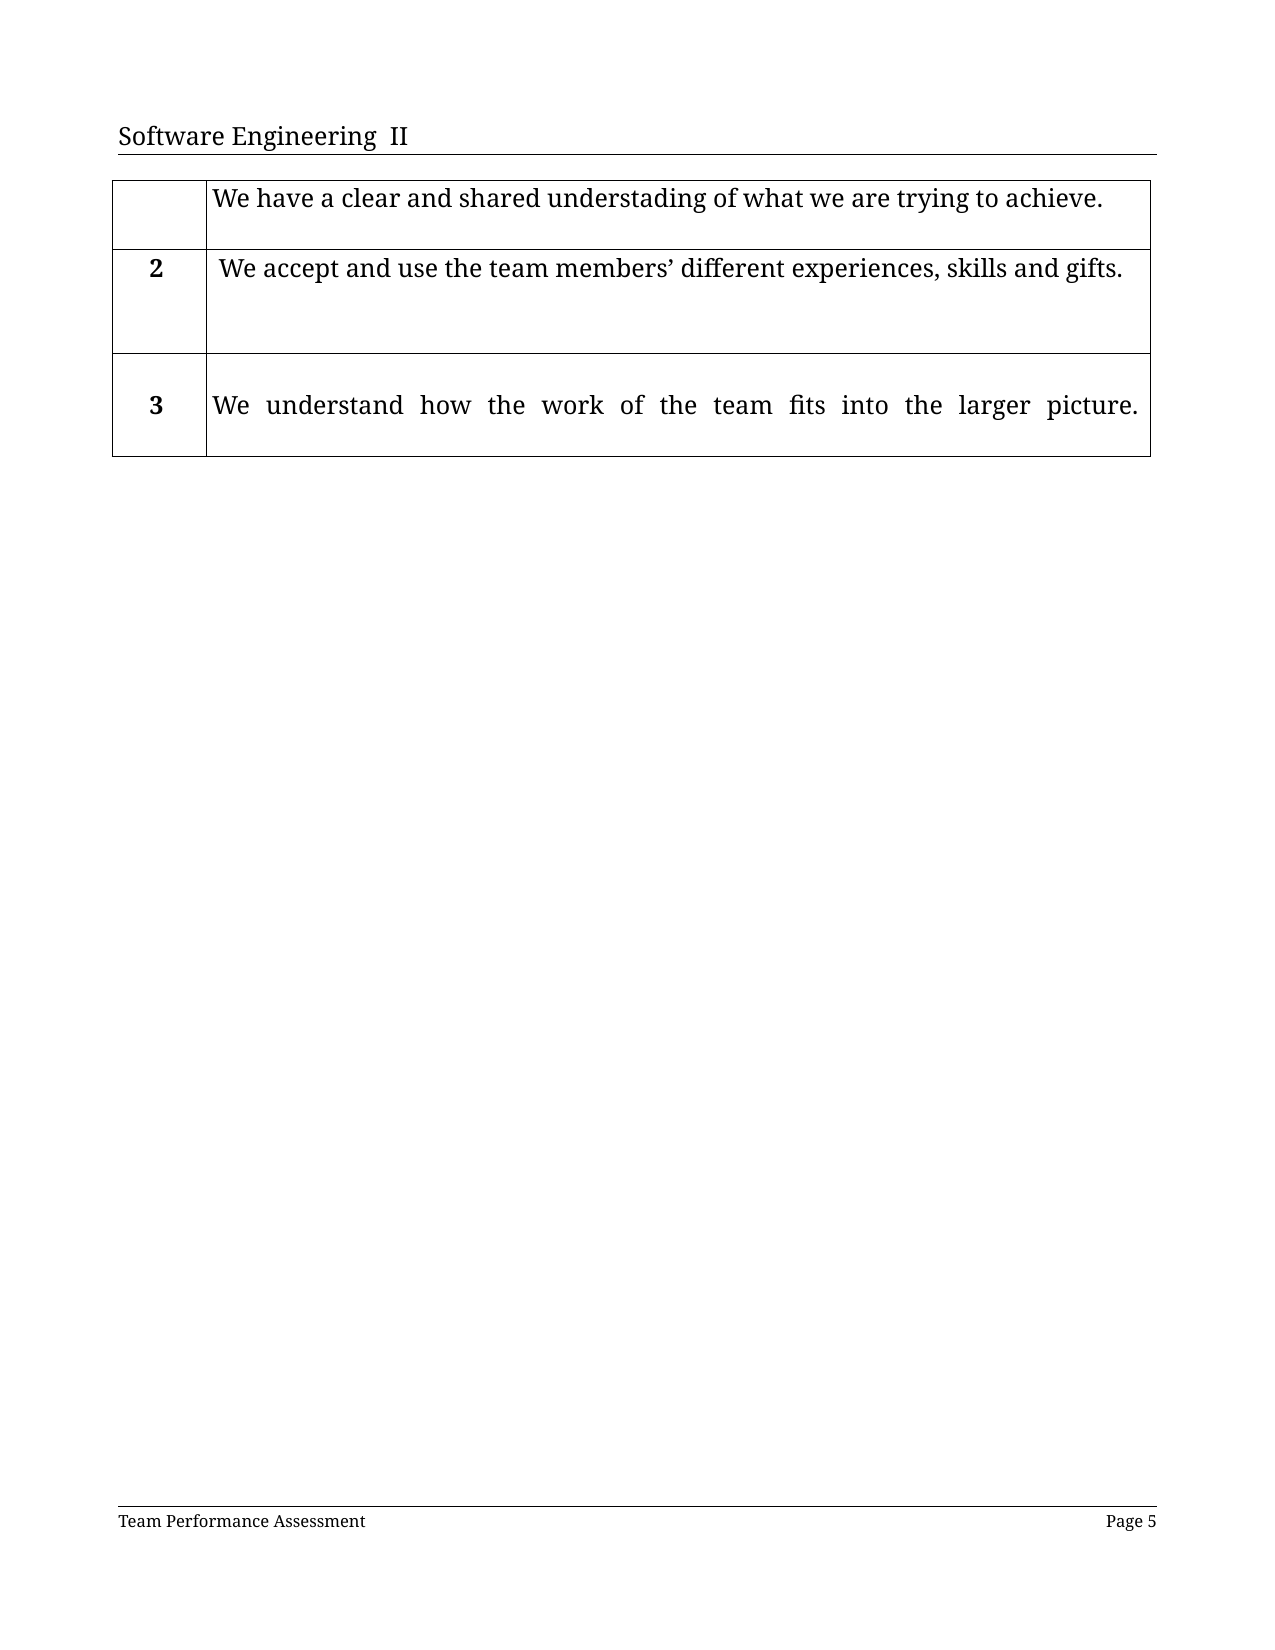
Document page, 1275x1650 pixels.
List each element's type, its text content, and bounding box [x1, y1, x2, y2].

table_cell We understand how the work of the team fits into the larger picture. [207, 354, 1150, 456]
table_header [113, 181, 206, 249]
table_cell 2 [113, 250, 206, 352]
table_cell We accept and use the team members’ different experiences, skills and gifts. [207, 250, 1150, 352]
table_cell 3 [113, 354, 206, 456]
table_header We have a clear and shared understading of what we are trying to achieve. [207, 181, 1150, 249]
